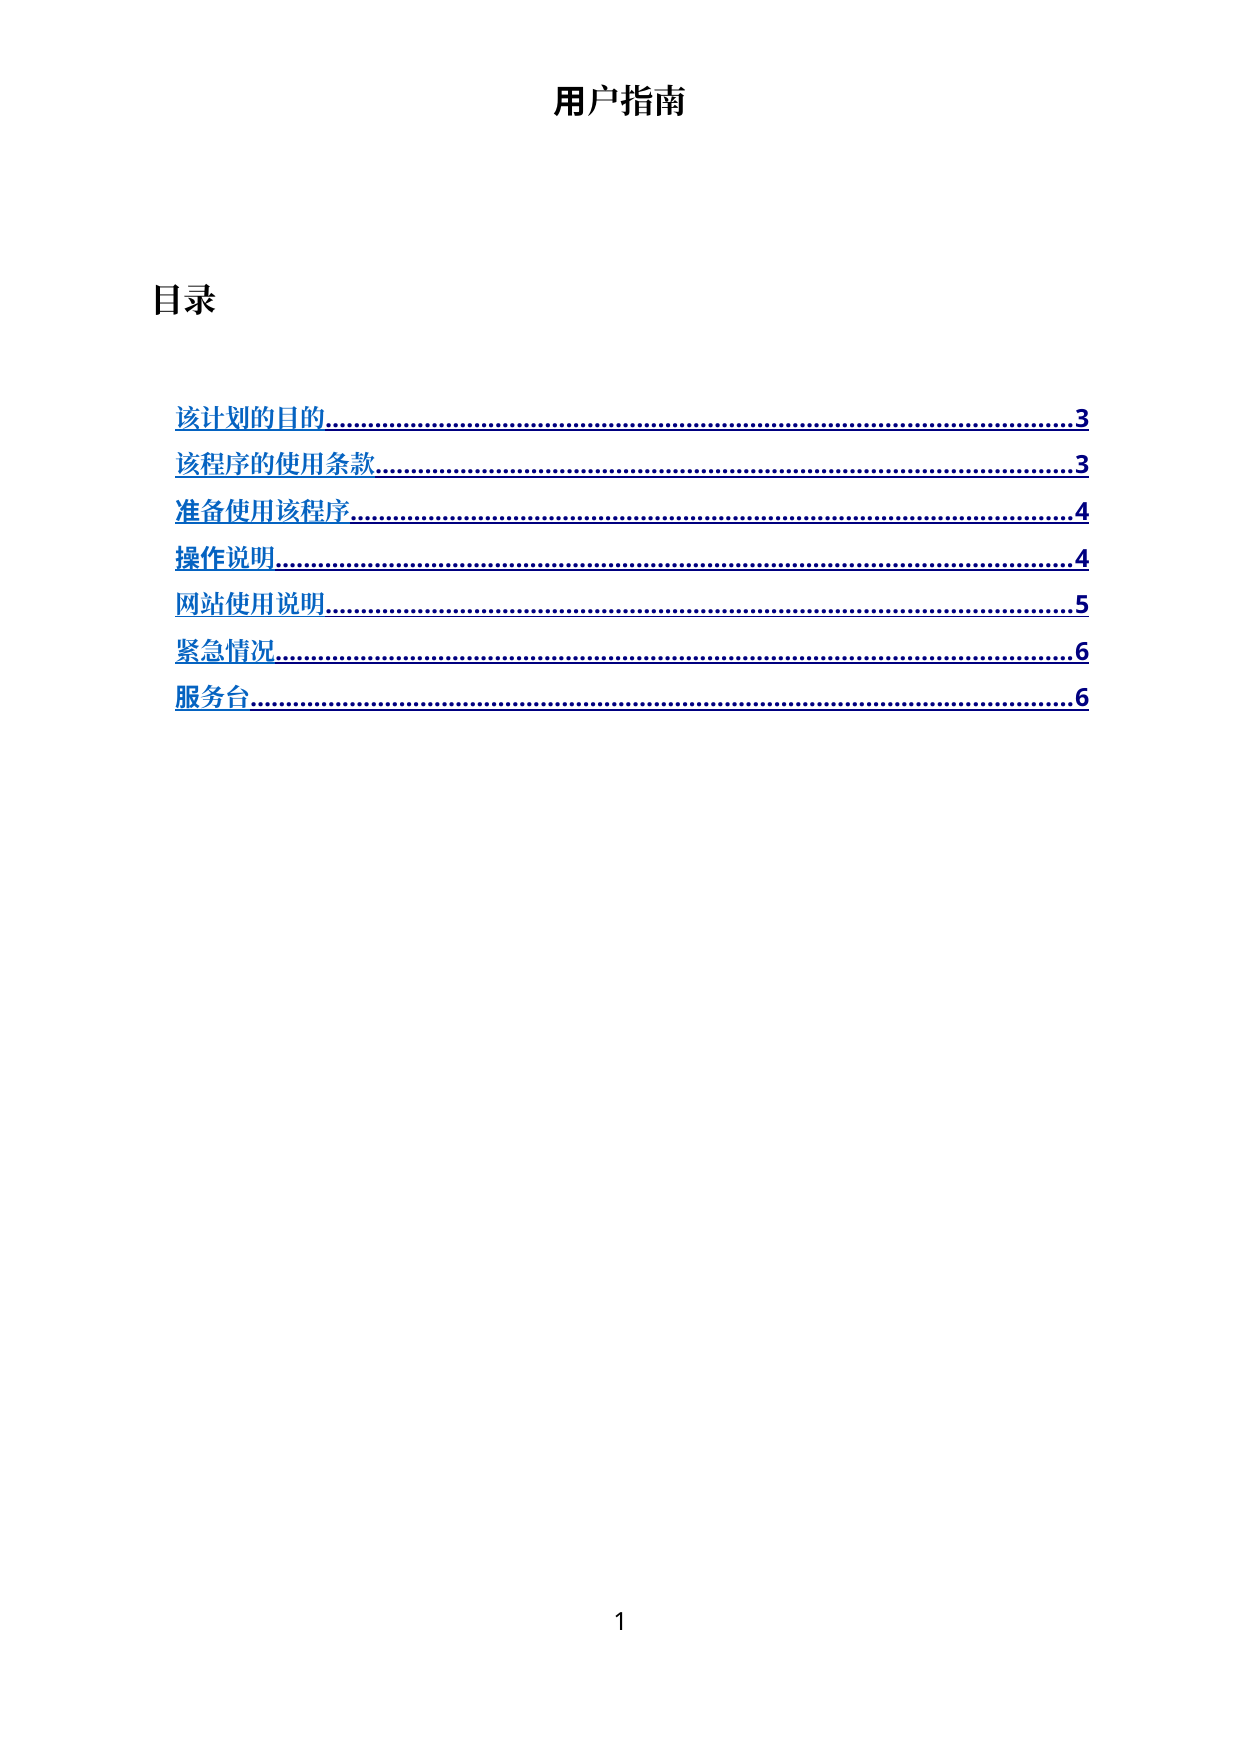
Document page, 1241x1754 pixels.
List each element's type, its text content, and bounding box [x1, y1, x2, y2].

text 用户指南 [150, 75, 1090, 123]
text 该计划的目的 3 [175, 398, 1090, 434]
text 该程序的使用条款 3 [175, 445, 1090, 481]
text 网站使用说明 5 [175, 585, 1090, 621]
text 服务台 6 [175, 678, 1090, 714]
text 准备使用该程序 4 [175, 491, 1090, 528]
text 紧急情况 6 [175, 631, 1090, 667]
text 目录 [150, 274, 1090, 322]
text 操作说明 4 [175, 538, 1090, 574]
